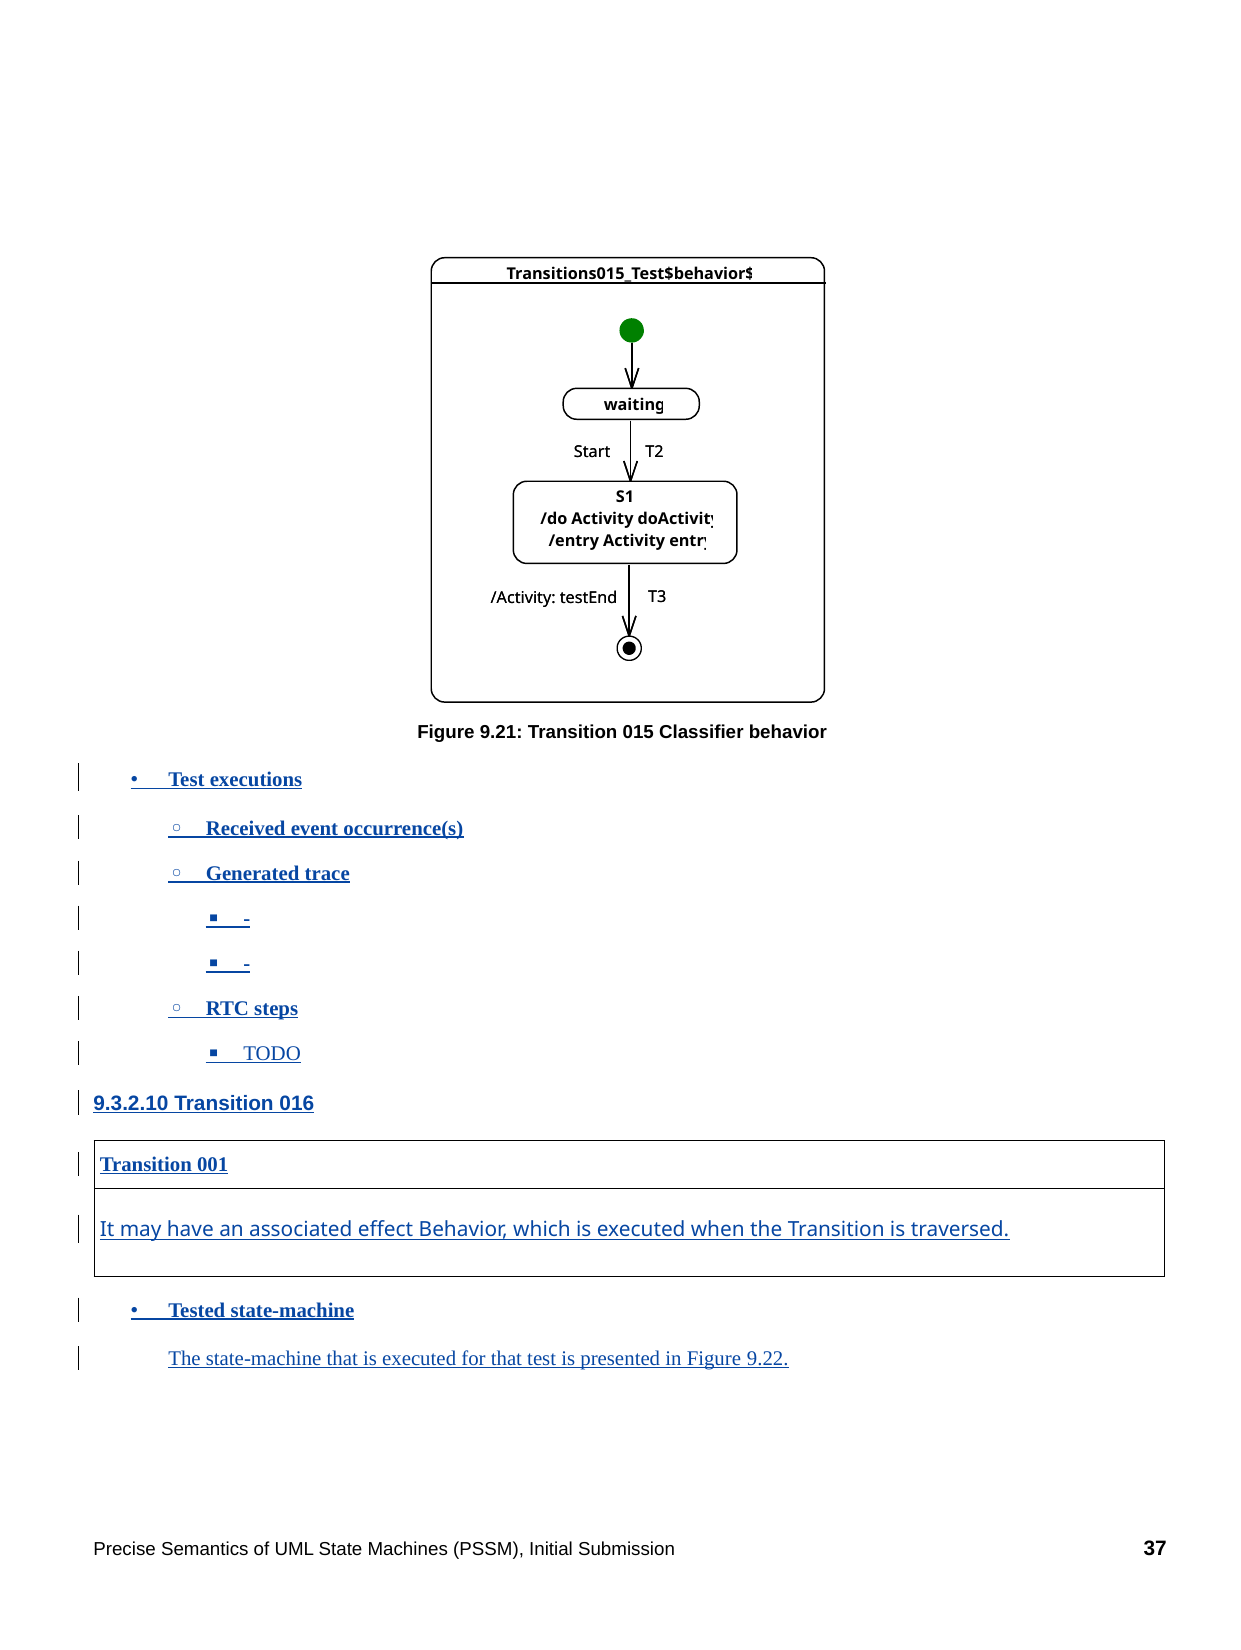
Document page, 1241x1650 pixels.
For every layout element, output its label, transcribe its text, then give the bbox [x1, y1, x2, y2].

list The state-machine that is executed for that test is presented in Figure 9.22. [131, 1346, 1164, 1370]
list Figure 9.21: Transition 015 Classifier behavior [417, 243, 840, 742]
list - [206, 951, 1164, 975]
list RTC steps [168, 996, 1164, 1020]
table_cell It may have an associated effect Behavior, which is executed when the Transition is traversed. [95, 1189, 1164, 1276]
list Received event occurrence(s) [168, 815, 1164, 839]
list TODO [206, 1041, 1164, 1065]
list Test executions [131, 231, 1164, 791]
subtitle Transition 016 [93, 1090, 1164, 1115]
list Generated trace [168, 861, 1164, 884]
list - [206, 906, 1164, 930]
list Tested state-machine [131, 1297, 1164, 1322]
table_header Transition 001 [95, 1141, 1164, 1188]
